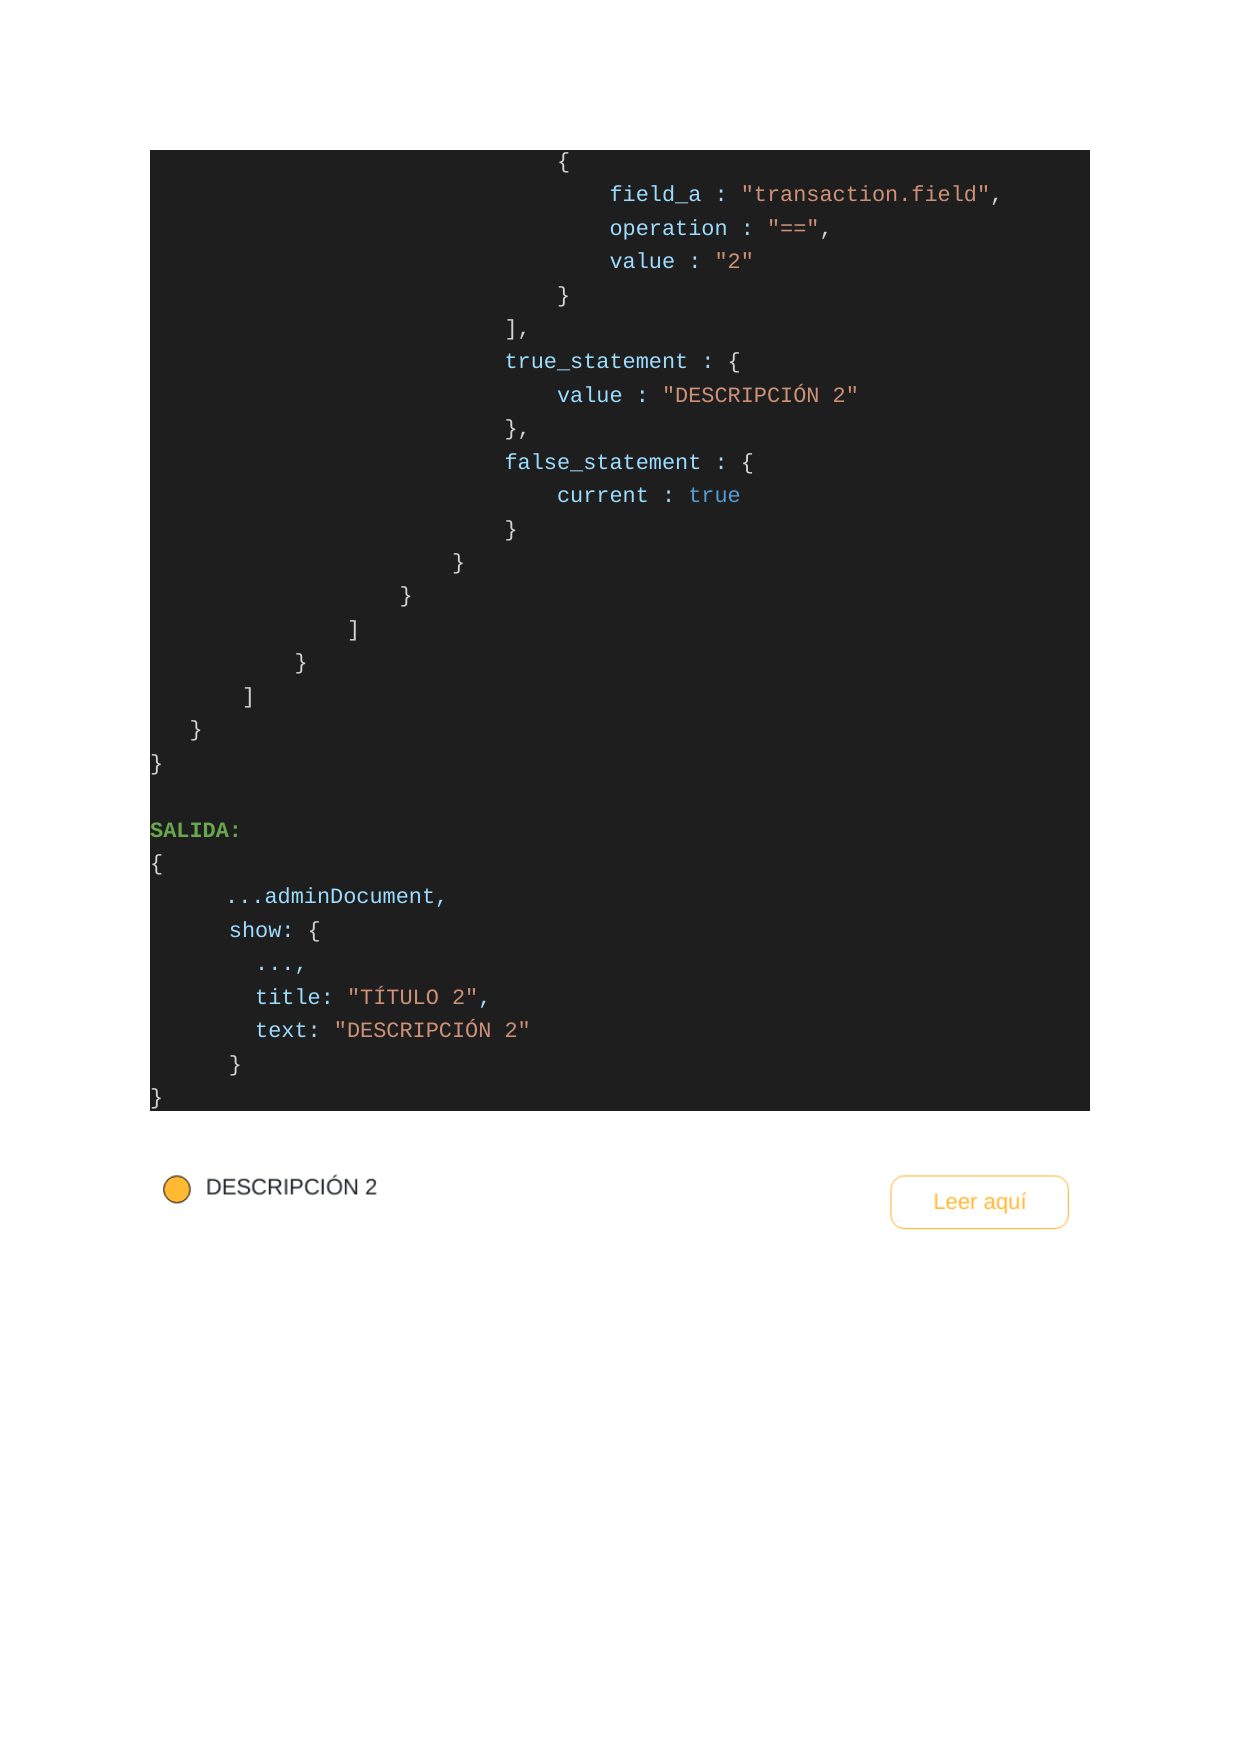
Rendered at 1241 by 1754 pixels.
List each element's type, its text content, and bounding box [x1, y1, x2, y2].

text ...adminDocument, [150, 886, 1090, 910]
text } [150, 284, 1090, 308]
text SALIDA: [150, 819, 1090, 843]
text value : "DESCRIPCIÓN 2" [150, 384, 1090, 409]
text }, [150, 417, 1090, 442]
text ], [150, 317, 1090, 342]
text } [150, 518, 1090, 543]
text current : true [150, 484, 1090, 509]
text title: "TÍTULO 2", [150, 986, 1090, 1011]
text } [150, 551, 1090, 576]
text operation : "==", [150, 217, 1090, 242]
text ] } [150, 685, 1090, 743]
text value : "2" [150, 250, 1090, 275]
text field_a : "transaction.field", [150, 183, 1090, 208]
text true_statement : { [150, 351, 1090, 375]
text } [150, 752, 1090, 777]
text } [150, 585, 1090, 609]
text } [150, 652, 1090, 676]
text text: "DESCRIPCIÓN 2" [150, 1019, 1090, 1044]
text { [150, 150, 1090, 175]
text { [150, 852, 1090, 877]
text false_statement : { [150, 451, 1090, 476]
text ..., [150, 952, 1090, 977]
text } [150, 1053, 1090, 1078]
picture [150, 1153, 1091, 1237]
text ] [150, 618, 1090, 643]
text show: { [150, 919, 1090, 944]
text } [150, 1086, 1090, 1111]
